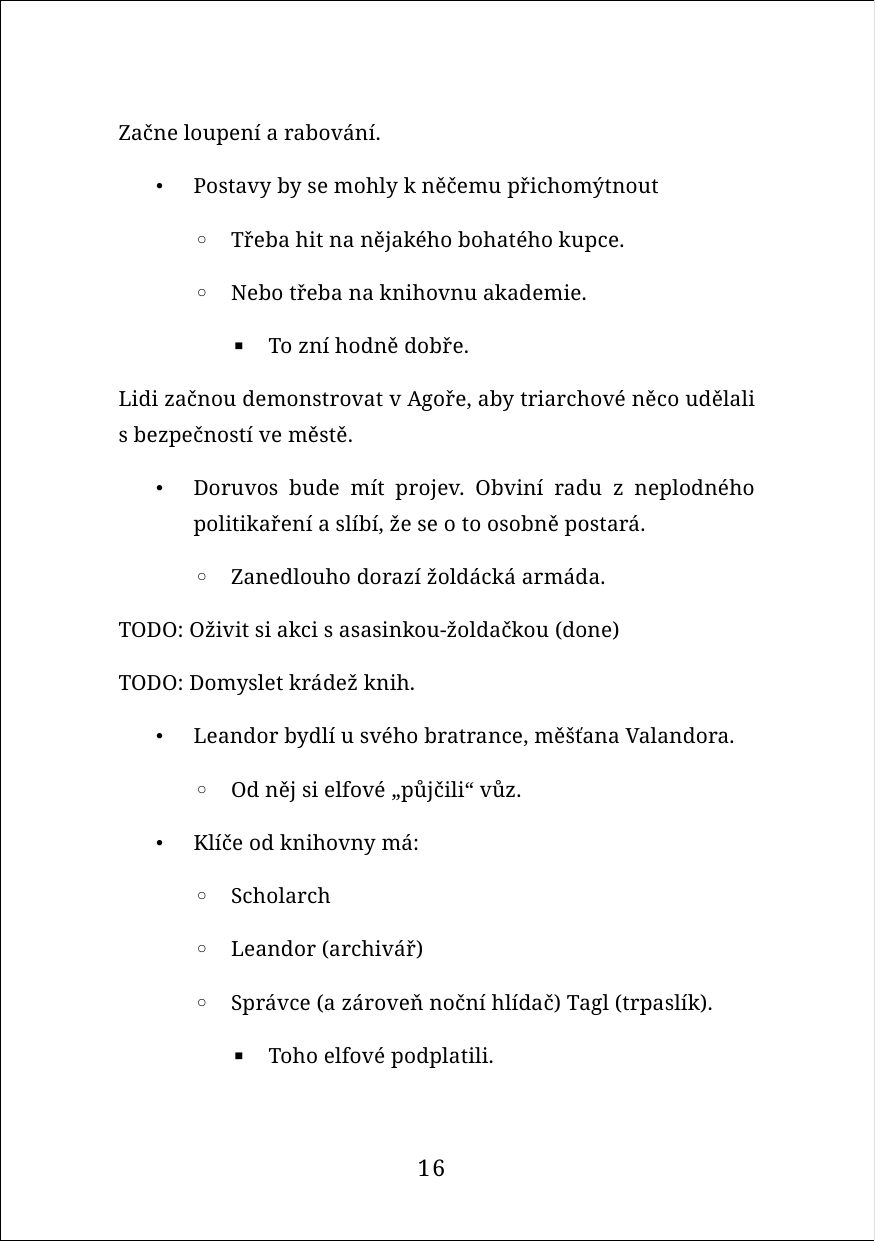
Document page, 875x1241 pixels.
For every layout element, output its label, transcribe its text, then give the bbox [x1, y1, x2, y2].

text TODO: Oživit si akci s asasinkou-žoldačkou (done) [118, 615, 756, 643]
list Postavy by se mohly k něčemu přichomýtnout [156, 171, 756, 200]
list Leandor bydlí u svého bratrance, měšťana Valandora. [156, 722, 756, 750]
list Klíče od knihovny má: [156, 828, 756, 856]
list Správce (a zároveň noční hlídač) Tagl (trpaslík). [193, 988, 756, 1016]
list Leandor (archivář) [193, 934, 756, 963]
text Začne loupení a rabování. [118, 118, 756, 147]
list Od něj si elfové „půjčili“ vůz. [193, 775, 756, 803]
list To zní hodně dobře. [231, 331, 756, 359]
list Scholarch [193, 881, 756, 910]
list Nebo třeba na knihovnu akademie. [193, 278, 756, 306]
text Lidi začnou demonstrovat v Agoře, aby triarchové něco udělali s bezpečností ve městě. [118, 384, 756, 448]
list Třeba hit na nějakého bohatého kupce. [193, 225, 756, 253]
list Doruvos bude mít projev. Obviní radu z neplodného politikaření a slíbí, že se o to osobně postará. [156, 473, 756, 537]
list Zanedlouho dorazí žoldácká armáda. [193, 562, 756, 590]
list Toho elfové podplatili. [231, 1041, 756, 1069]
text TODO: Domyslet krádež knih. [118, 668, 756, 697]
